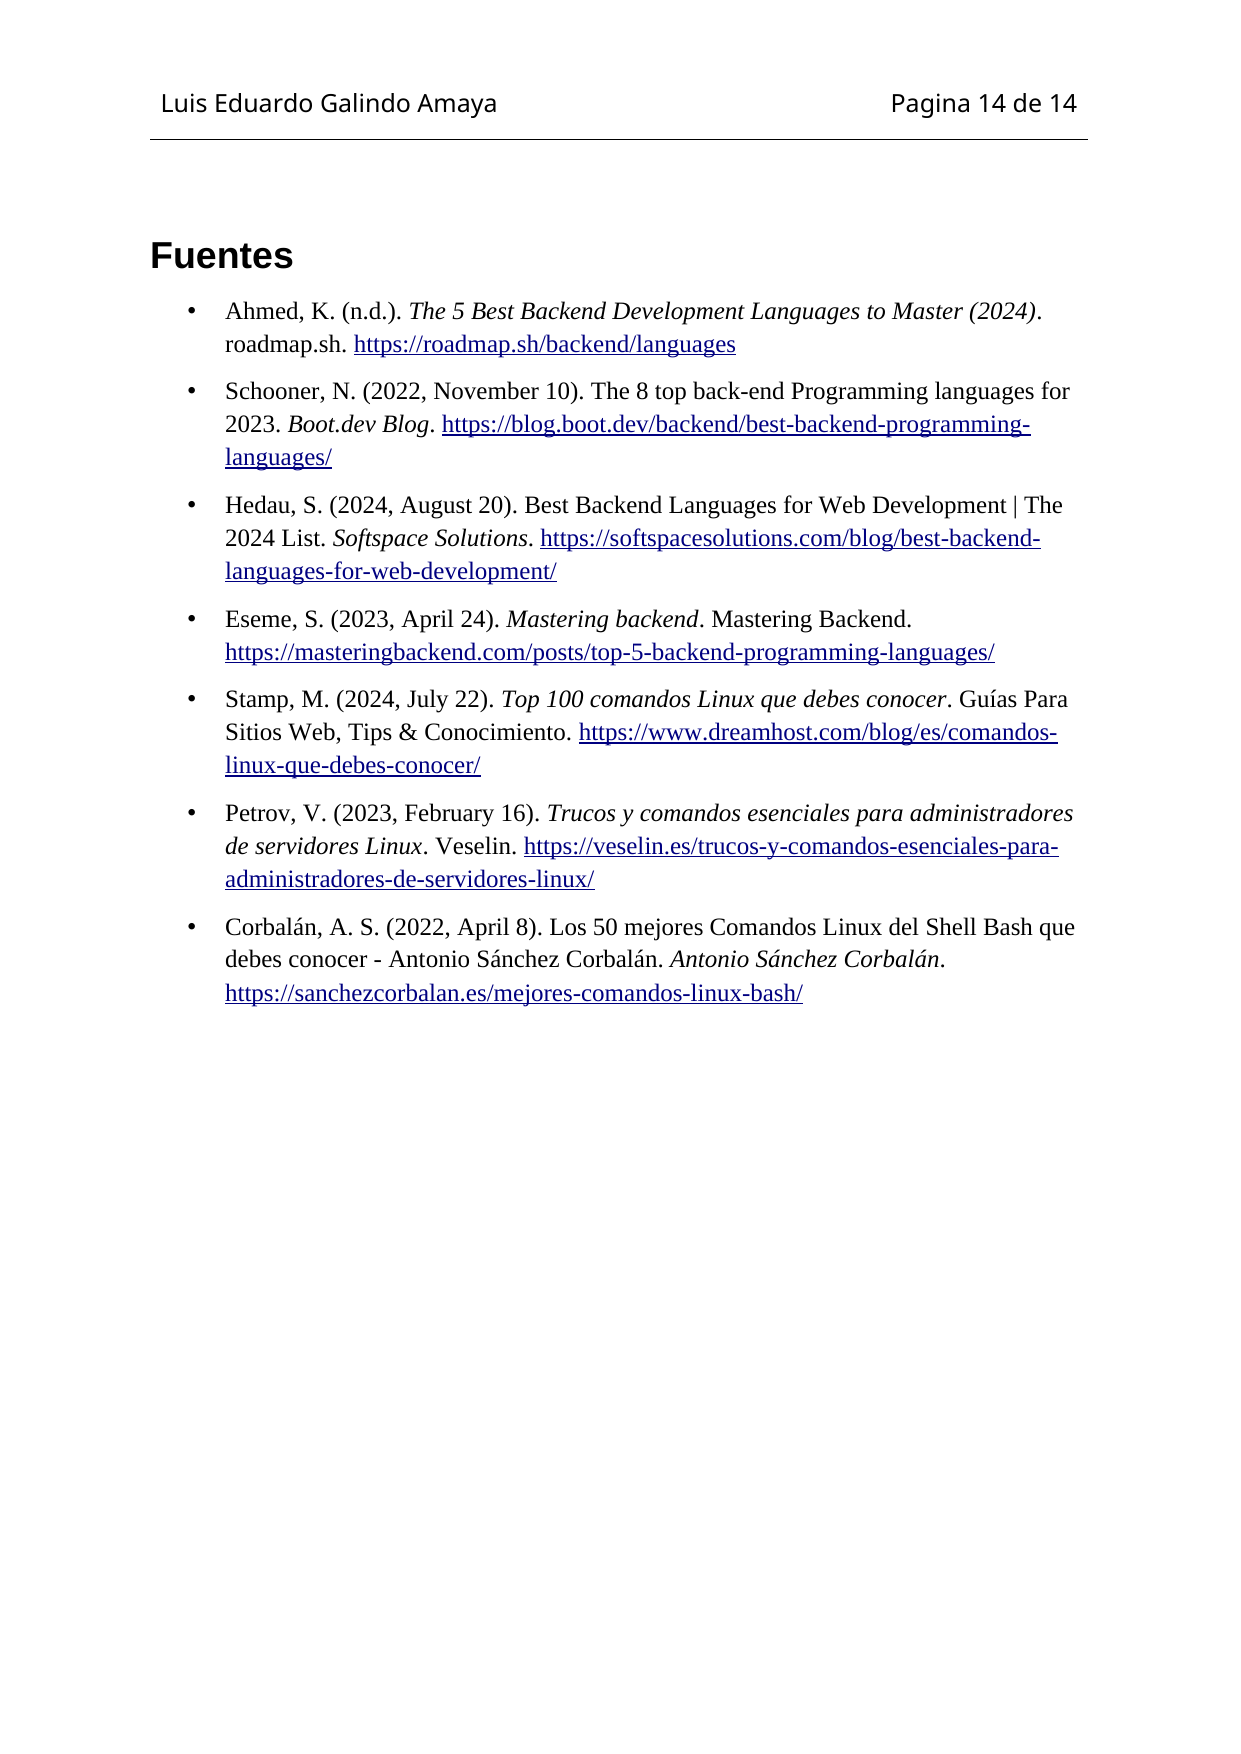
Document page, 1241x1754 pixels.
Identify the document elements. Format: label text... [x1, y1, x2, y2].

subtitle Fuentes [150, 233, 1090, 276]
list Schooner, N. (2022, November 10). The 8 top back-end Programming languages for 2023. Boot.dev Blog. https://blog.boot.dev/backend/best-backend-programming-languages/ [187, 376, 1090, 471]
list Ahmed, K. (n.d.). The 5 Best Backend Development Languages to Master (2024). roadmap.sh. https://roadmap.sh/backend/languages [187, 296, 1090, 357]
list Petrov, V. (2023, February 16). Trucos y comandos esenciales para administradores de servidores Linux. Veselin. https://veselin.es/trucos-y-comandos-esenciales-para-administradores-de-servidores-linux/ [187, 798, 1090, 893]
list Corbalán, A. S. (2022, April 8). Los 50 mejores Comandos Linux del Shell Bash que debes conocer - Antonio Sánchez Corbalán. Antonio Sánchez Corbalán. https://sanchezcorbalan.es/mejores-comandos-linux-bash/ [187, 912, 1090, 1006]
list Eseme, S. (2023, April 24). Mastering backend. Mastering Backend. https://masteringbackend.com/posts/top-5-backend-programming-languages/ [187, 604, 1090, 665]
list Hedau, S. (2024, August 20). Best Backend Languages for Web Development | The 2024 List. Softspace Solutions. https://softspacesolutions.com/blog/best-backend-languages-for-web-development/ [187, 490, 1090, 585]
list Stamp, M. (2024, July 22). Top 100 comandos Linux que debes conocer. Guías Para Sitios Web, Tips & Conocimiento. https://www.dreamhost.com/blog/es/comandos-linux-que-debes-conocer/ [187, 684, 1090, 779]
